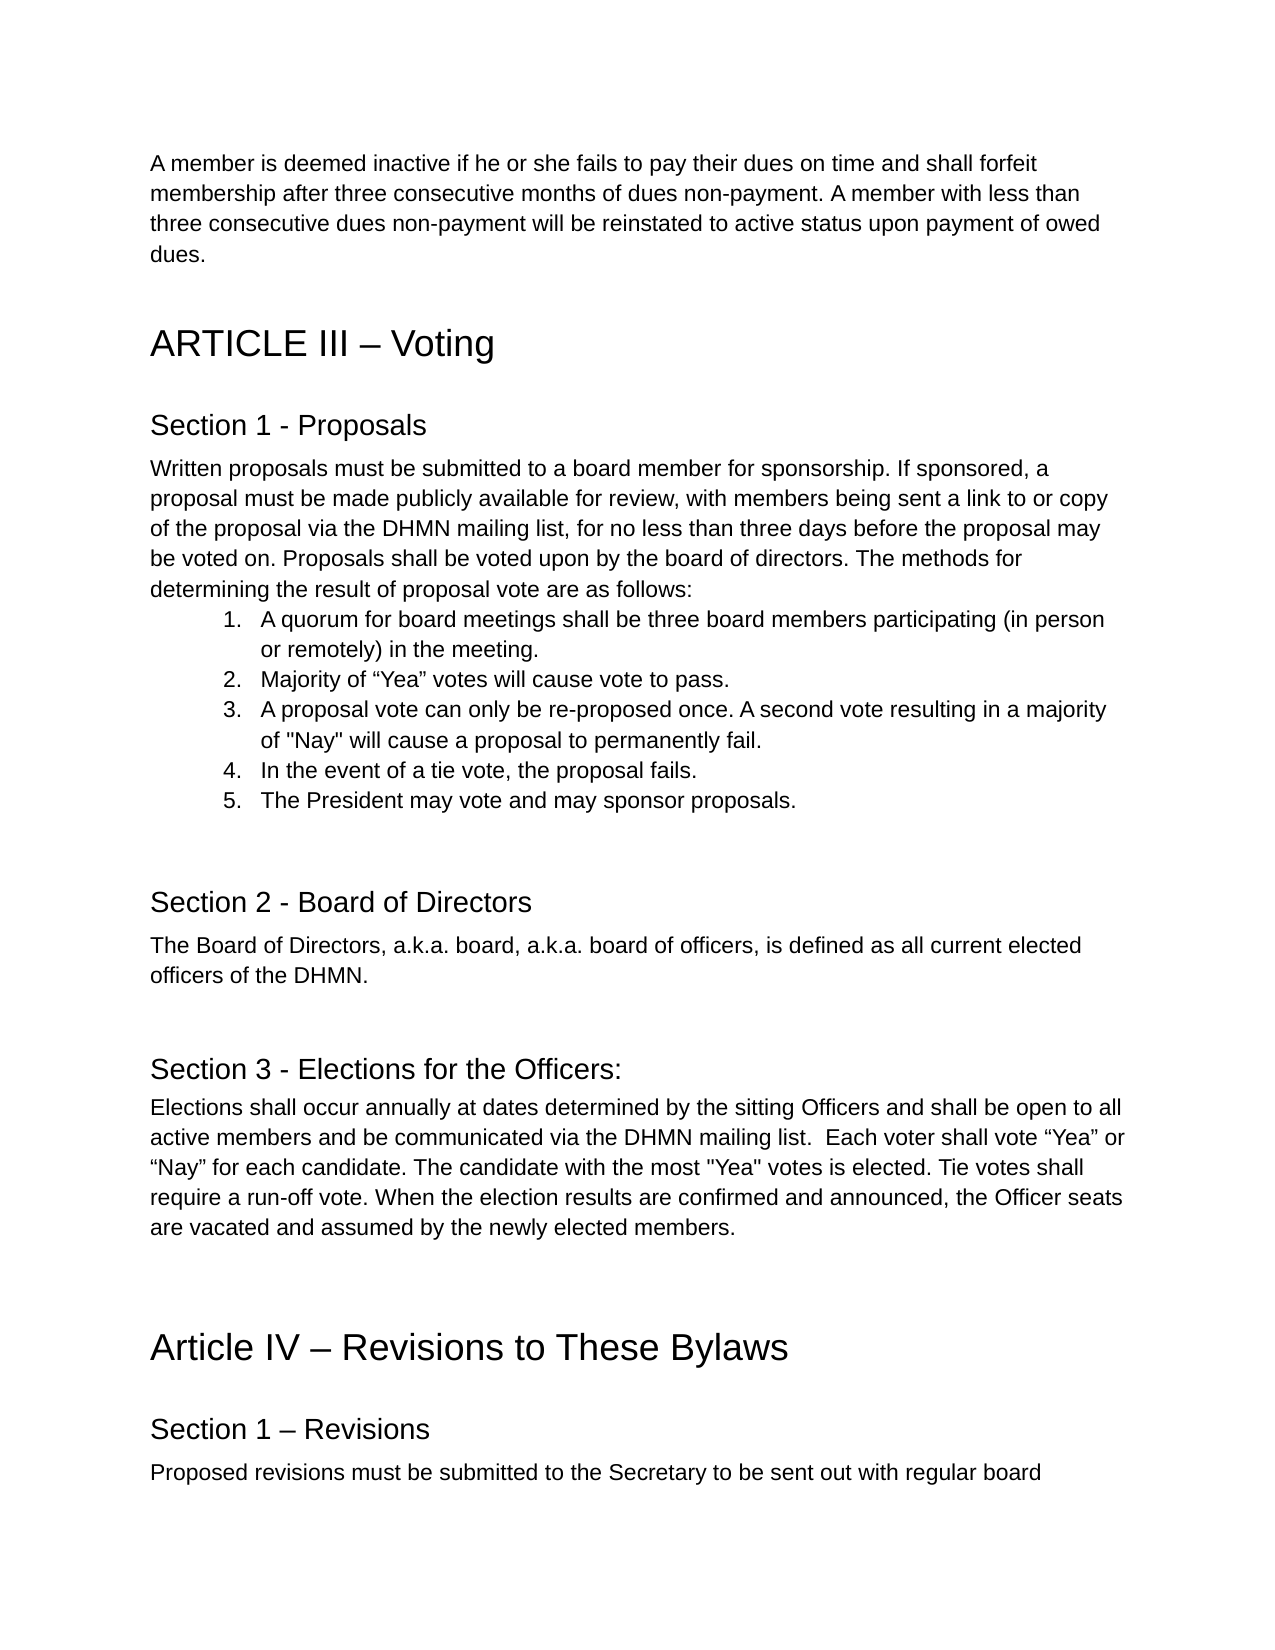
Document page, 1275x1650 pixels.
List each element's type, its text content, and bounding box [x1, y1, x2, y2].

subtitle ARTICLE III – Voting [150, 321, 1125, 364]
text Written proposals must be submitted to a board member for sponsorship. If sponsored, a proposal must be made publicly available for review, with members being sent a link to or copy of the proposal via the DHMN mailing list, for no less than three days before the proposal may be voted on. Proposals shall be voted upon by the board of directors. The methods for determining the result of proposal vote are as follows: [150, 455, 1125, 602]
text A member is deemed inactive if he or she fails to pay their dues on time and shall forfeit membership after three consecutive months of dues non-payment. A member with less than three consecutive dues non-payment will be reinstated to active status upon payment of owed dues. [150, 150, 1125, 267]
list A proposal vote can only be re-proposed once. A second vote resulting in a majority of "Nay" will cause a proposal to permanently fail. [223, 696, 1125, 753]
list A quorum for board meetings shall be three board members participating (in person or remotely) in the meeting. [223, 606, 1125, 662]
subtitle Section 1 – Revisions [150, 1412, 1125, 1445]
subtitle Section 1 - Proposals [150, 408, 1125, 441]
text Proposed revisions must be submitted to the Secretary to be sent out with regular board [150, 1459, 1125, 1485]
list Majority of “Yea” votes will cause vote to pass. [260, 666, 1125, 693]
subtitle Section 2 - Board of Directors [150, 885, 1125, 918]
list The President may vote and may sponsor proposals. [260, 787, 1125, 813]
list In the event of a tie vote, the proposal fails. [260, 757, 1125, 783]
text The Board of Directors, a.k.a. board, a.k.a. board of officers, is defined as all current elected officers of the DHMN. [150, 932, 1125, 988]
subtitle Article IV – Revisions to These Bylaws [150, 1325, 1125, 1368]
text Elections shall occur annually at dates determined by the sitting Officers and shall be open to all active members and be communicated via the DHMN mailing list. Each voter shall vote “Yea” or “Nay” for each candidate. The candidate with the most "Yea" votes is elected. Tie votes shall require a run-off vote. When the election results are confirmed and announced, the Officer seats are vacated and assumed by the newly elected members. [150, 1093, 1125, 1241]
subtitle Section 3 - Elections for the Officers: [150, 1052, 1125, 1085]
